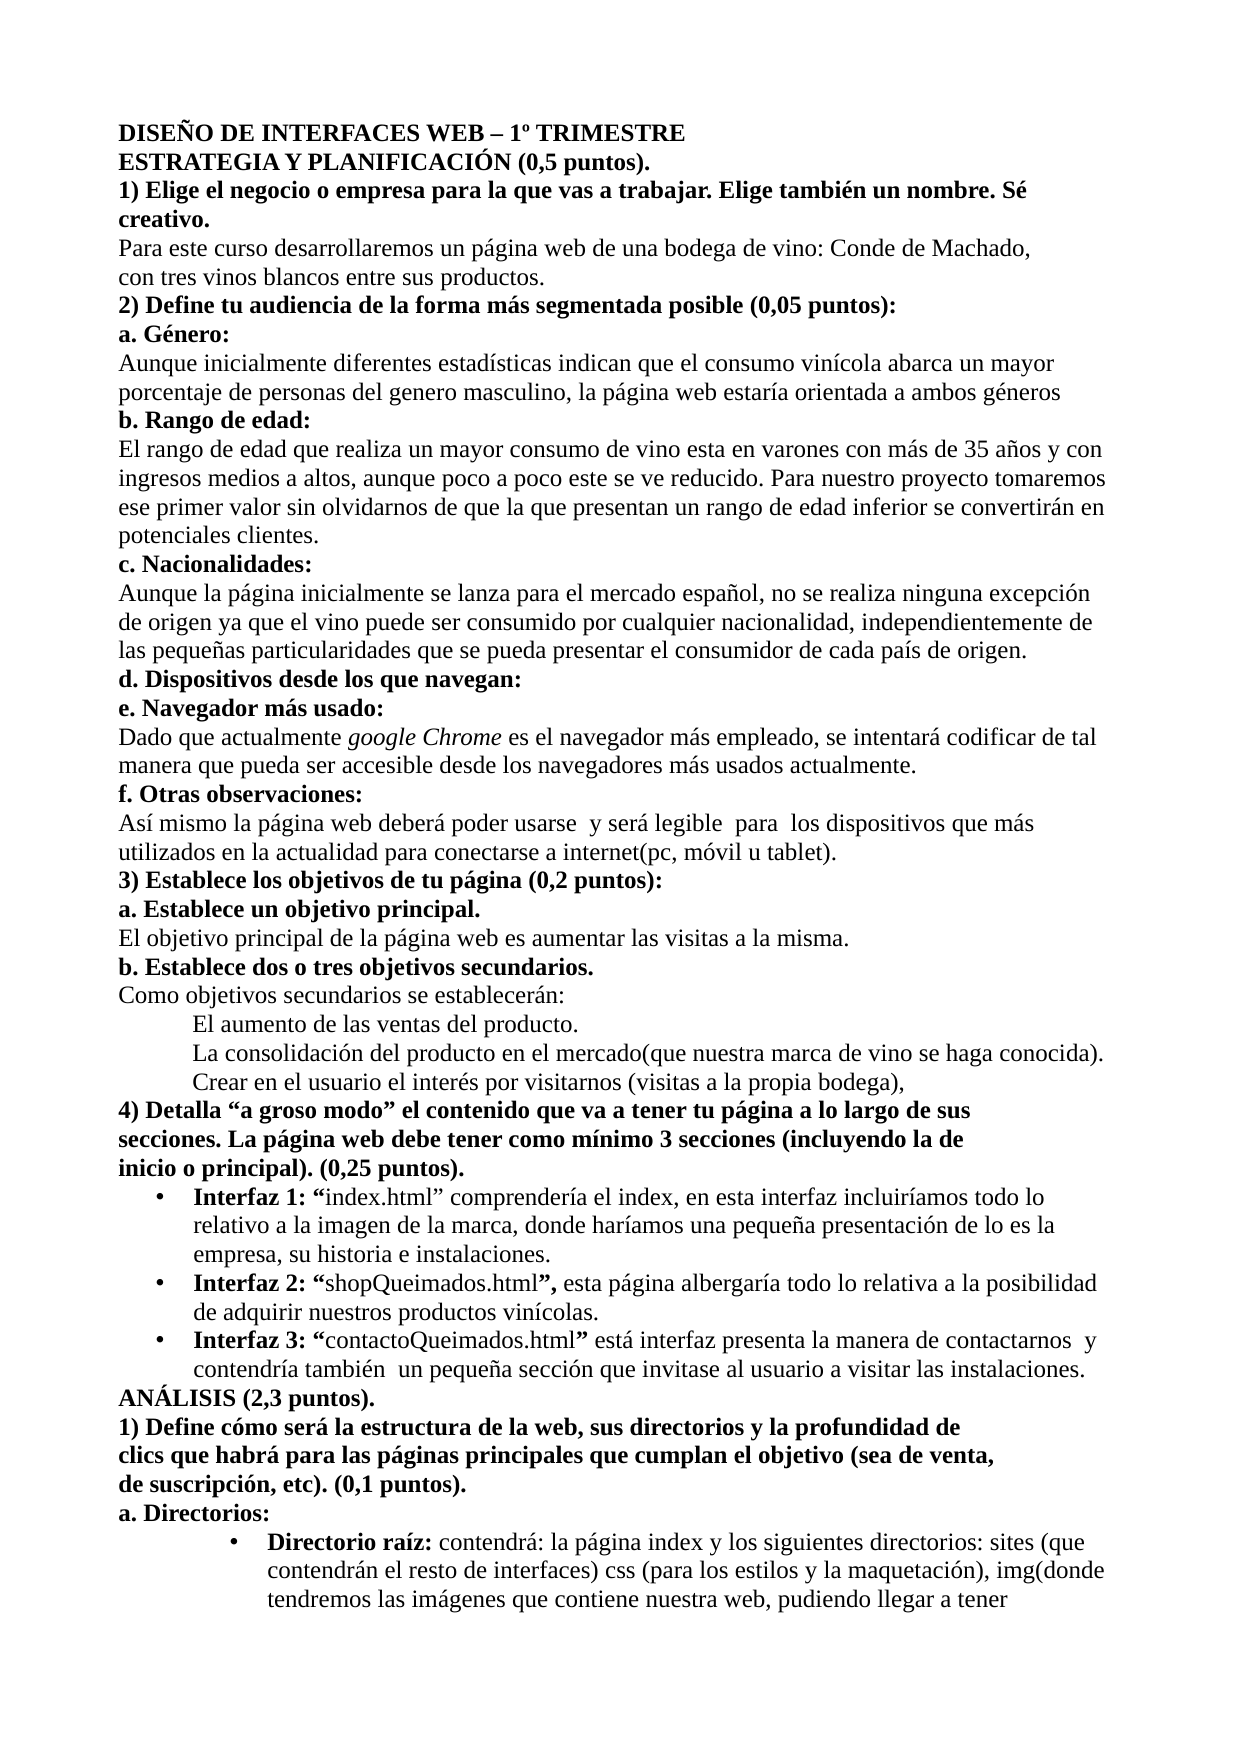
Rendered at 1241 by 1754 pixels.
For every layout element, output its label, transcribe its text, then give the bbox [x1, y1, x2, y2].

text 4) Detalla “a groso modo” el contenido que va a tener tu página a lo largo de sus [118, 1096, 1122, 1124]
text La consolidación del producto en el mercado(que nuestra marca de vino se haga conocida). [118, 1038, 1122, 1067]
text a. Género: [118, 319, 1122, 348]
text b. Establece dos o tres objetivos secundarios. [118, 952, 1122, 981]
text con tres vinos blancos entre sus productos. [118, 262, 1122, 291]
list Directorio raíz: contendrá: la página index y los siguientes directorios: sites (que contendrán el resto de interfaces) css (para los estilos y la maquetación), img(donde tendremos las imágenes que contiene nuestra web, pudiendo llegar a tener [229, 1527, 1122, 1613]
text Así mismo la página web deberá poder usarse y será legible para los dispositivos que más utilizados en la actualidad para conectarse a internet(pc, móvil u tablet). [118, 808, 1122, 866]
list Interfaz 3: “contactoQueimados.html” está interfaz presenta la manera de contactarnos y contendría también un pequeña sección que invitase al usuario a visitar las instalaciones. [156, 1326, 1122, 1383]
text secciones. La página web debe tener como mínimo 3 secciones (incluyendo la de [118, 1124, 1122, 1153]
text 1) Define cómo será la estructura de la web, sus directorios y la profundidad de [118, 1412, 1122, 1441]
text Para este curso desarrollaremos un página web de una bodega de vino: Conde de Machado, [118, 233, 1122, 262]
text de suscripción, etc). (0,1 puntos). [118, 1469, 1122, 1498]
text El rango de edad que realiza un mayor consumo de vino esta en varones con más de 35 años y con ingresos medios a altos, aunque poco a poco este se ve reducido. Para nuestro proyecto tomaremos ese primer valor sin olvidarnos de que la que presentan un rango de edad inferior se convertirán en potenciales clientes. [118, 434, 1122, 549]
text a. Establece un objetivo principal. [118, 894, 1122, 923]
text e. Navegador más usado: [118, 693, 1122, 722]
text Dado que actualmente google Chrome es el navegador más empleado, se intentará codificar de tal manera que pueda ser accesible desde los navegadores más usados actualmente. [118, 722, 1122, 779]
text El objetivo principal de la página web es aumentar las visitas a la misma. [118, 923, 1122, 952]
list Interfaz 2: “shopQueimados.html”, esta página albergaría todo lo relativa a la posibilidad de adquirir nuestros productos vinícolas. [156, 1268, 1122, 1326]
text Aunque inicialmente diferentes estadísticas indican que el consumo vinícola abarca un mayor porcentaje de personas del genero masculino, la página web estaría orientada a ambos géneros [118, 348, 1122, 406]
text c. Nacionalidades: [118, 549, 1122, 578]
text de origen ya que el vino puede ser consumido por cualquier nacionalidad, independientemente de las pequeñas particularidades que se pueda presentar el consumidor de cada país de origen. [118, 607, 1122, 664]
text El aumento de las ventas del producto. [118, 1009, 1122, 1038]
text DISEÑO DE INTERFACES WEB – 1º TRIMESTRE [118, 118, 1122, 147]
text 3) Establece los objetivos de tu página (0,2 puntos): [118, 866, 1122, 894]
text ANÁLISIS (2,3 puntos). [118, 1383, 1122, 1412]
text 2) Define tu audiencia de la forma más segmentada posible (0,05 puntos): [118, 291, 1122, 319]
text clics que habrá para las páginas principales que cumplan el objetivo (sea de venta, [118, 1441, 1122, 1469]
text Crear en el usuario el interés por visitarnos (visitas a la propia bodega), [118, 1067, 1122, 1096]
text d. Dispositivos desde los que navegan: [118, 664, 1122, 693]
text a. Directorios: [118, 1498, 1122, 1527]
text Como objetivos secundarios se establecerán: [118, 981, 1122, 1009]
text inicio o principal). (0,25 puntos). [118, 1153, 1122, 1182]
text ESTRATEGIA Y PLANIFICACIÓN (0,5 puntos). [118, 147, 1122, 176]
list Interfaz 1: “index.html” comprendería el index, en esta interfaz incluiríamos todo lo relativo a la imagen de la marca, donde haríamos una pequeña presentación de lo es la empresa, su historia e instalaciones. [156, 1182, 1122, 1268]
text Aunque la página inicialmente se lanza para el mercado español, no se realiza ninguna excepción [118, 578, 1122, 607]
text creativo. [118, 204, 1122, 233]
text f. Otras observaciones: [118, 779, 1122, 808]
text 1) Elige el negocio o empresa para la que vas a trabajar. Elige también un nombre. Sé [118, 176, 1122, 204]
text b. Rango de edad: [118, 406, 1122, 434]
